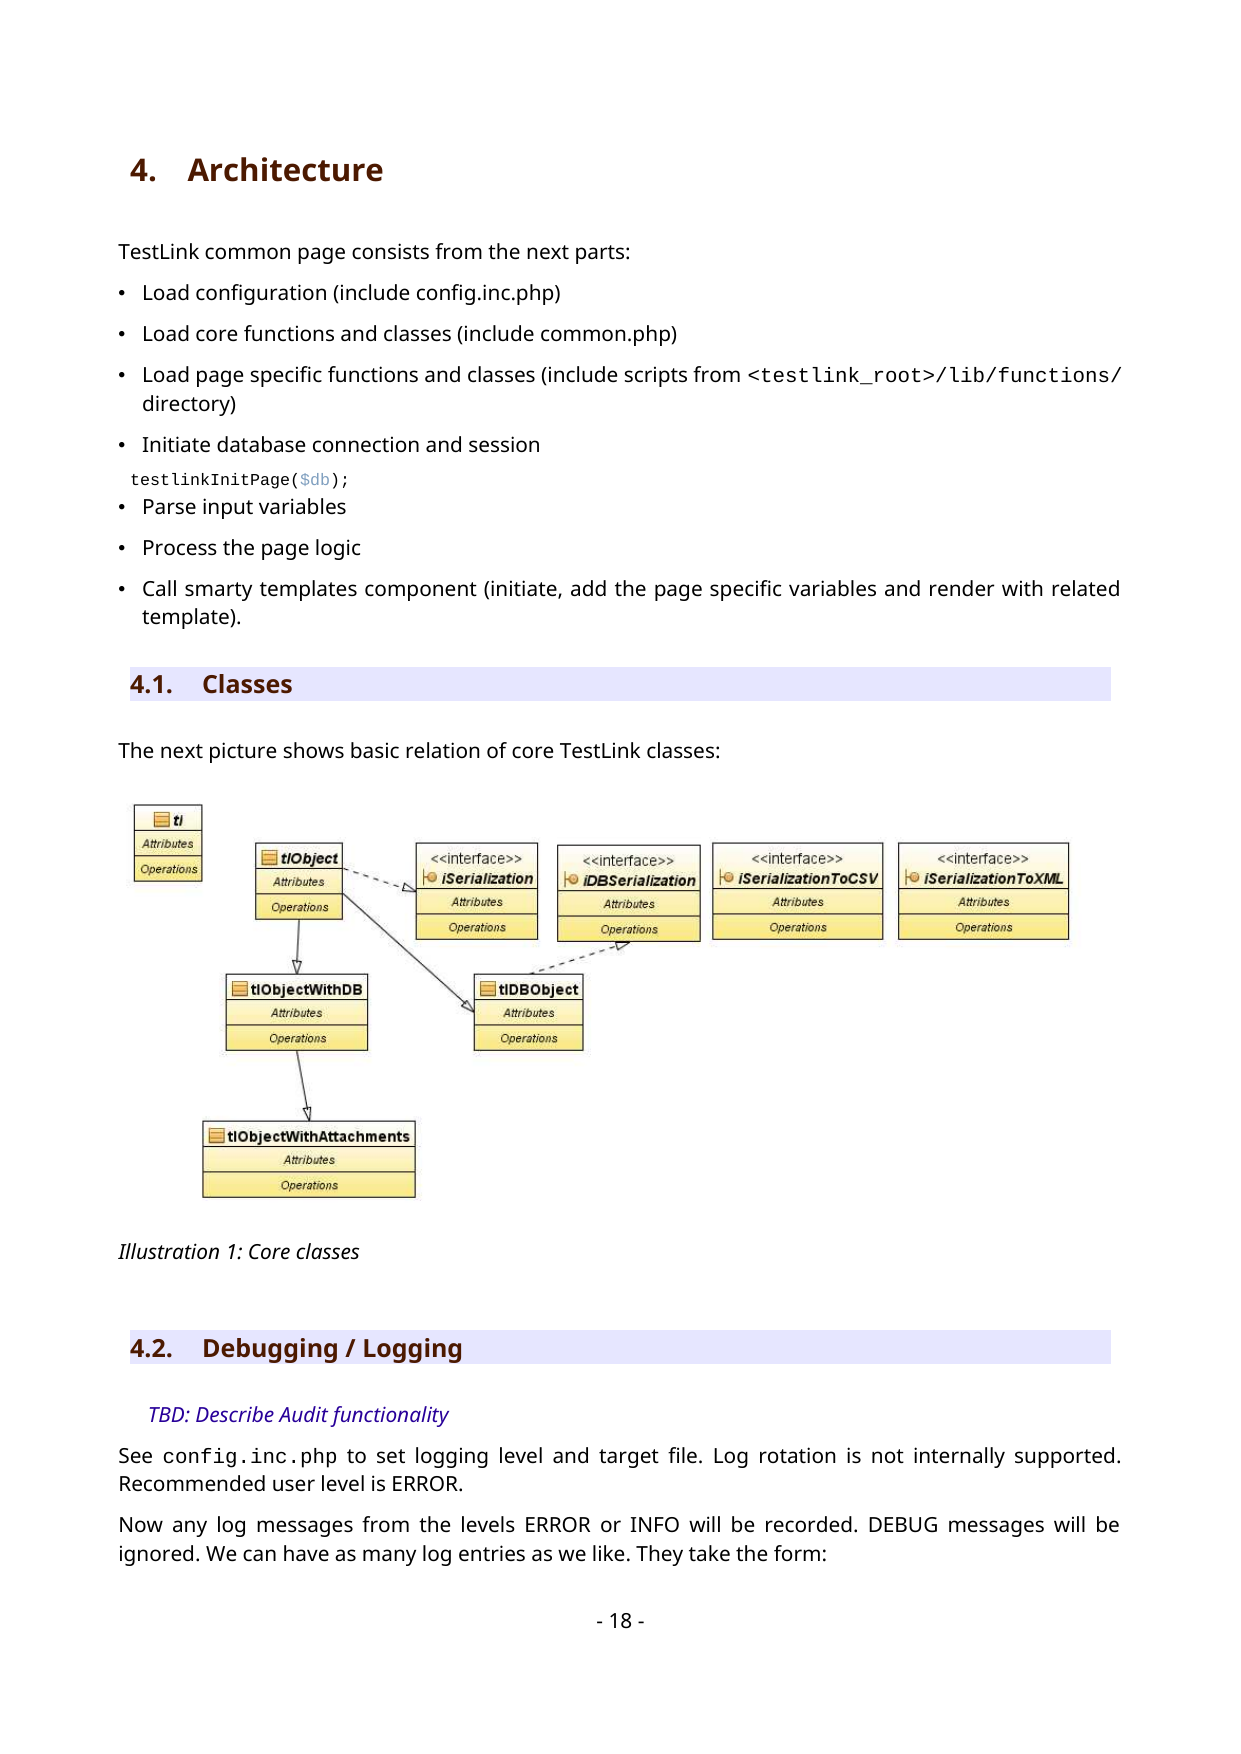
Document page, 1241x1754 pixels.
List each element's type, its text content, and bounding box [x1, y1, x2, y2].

list Load configuration (include config.inc.php) [118, 278, 1122, 307]
subtitle Debugging / Logging [130, 1330, 1111, 1364]
list Call smarty templates component (initiate, add the page specific variables and render with related template). [118, 574, 1122, 631]
picture [118, 795, 1123, 1238]
text The next picture shows basic relation of core TestLink classes: [118, 736, 1122, 765]
list Load core functions and classes (include common.php) [118, 319, 1122, 348]
list Load page specific functions and classes (include scripts from <testlink_root>/lib/functions/ directory) [118, 360, 1122, 417]
text Now any log messages from the levels ERROR or INFO will be recorded. DEBUG messages will be ignored. We can have as many log entries as we like. They take the form: [118, 1510, 1122, 1567]
list Process the page logic [118, 533, 1122, 561]
list Initiate database connection and session [118, 430, 1122, 458]
text testlinkInitPage($db); [130, 472, 1122, 491]
subtitle Classes [130, 667, 1111, 701]
subtitle Architecture [130, 148, 1111, 190]
text TestLink common page consists from the next parts: [118, 237, 1122, 266]
list Parse input variables [118, 492, 1122, 520]
text TBD: Describe Audit functionality [148, 1400, 1093, 1428]
text Illustration 1: Core classes [118, 1238, 1122, 1266]
text See config.inc.php to set logging level and target file. Log rotation is not internally supported. Recommended user level is ERROR. [118, 1441, 1122, 1498]
